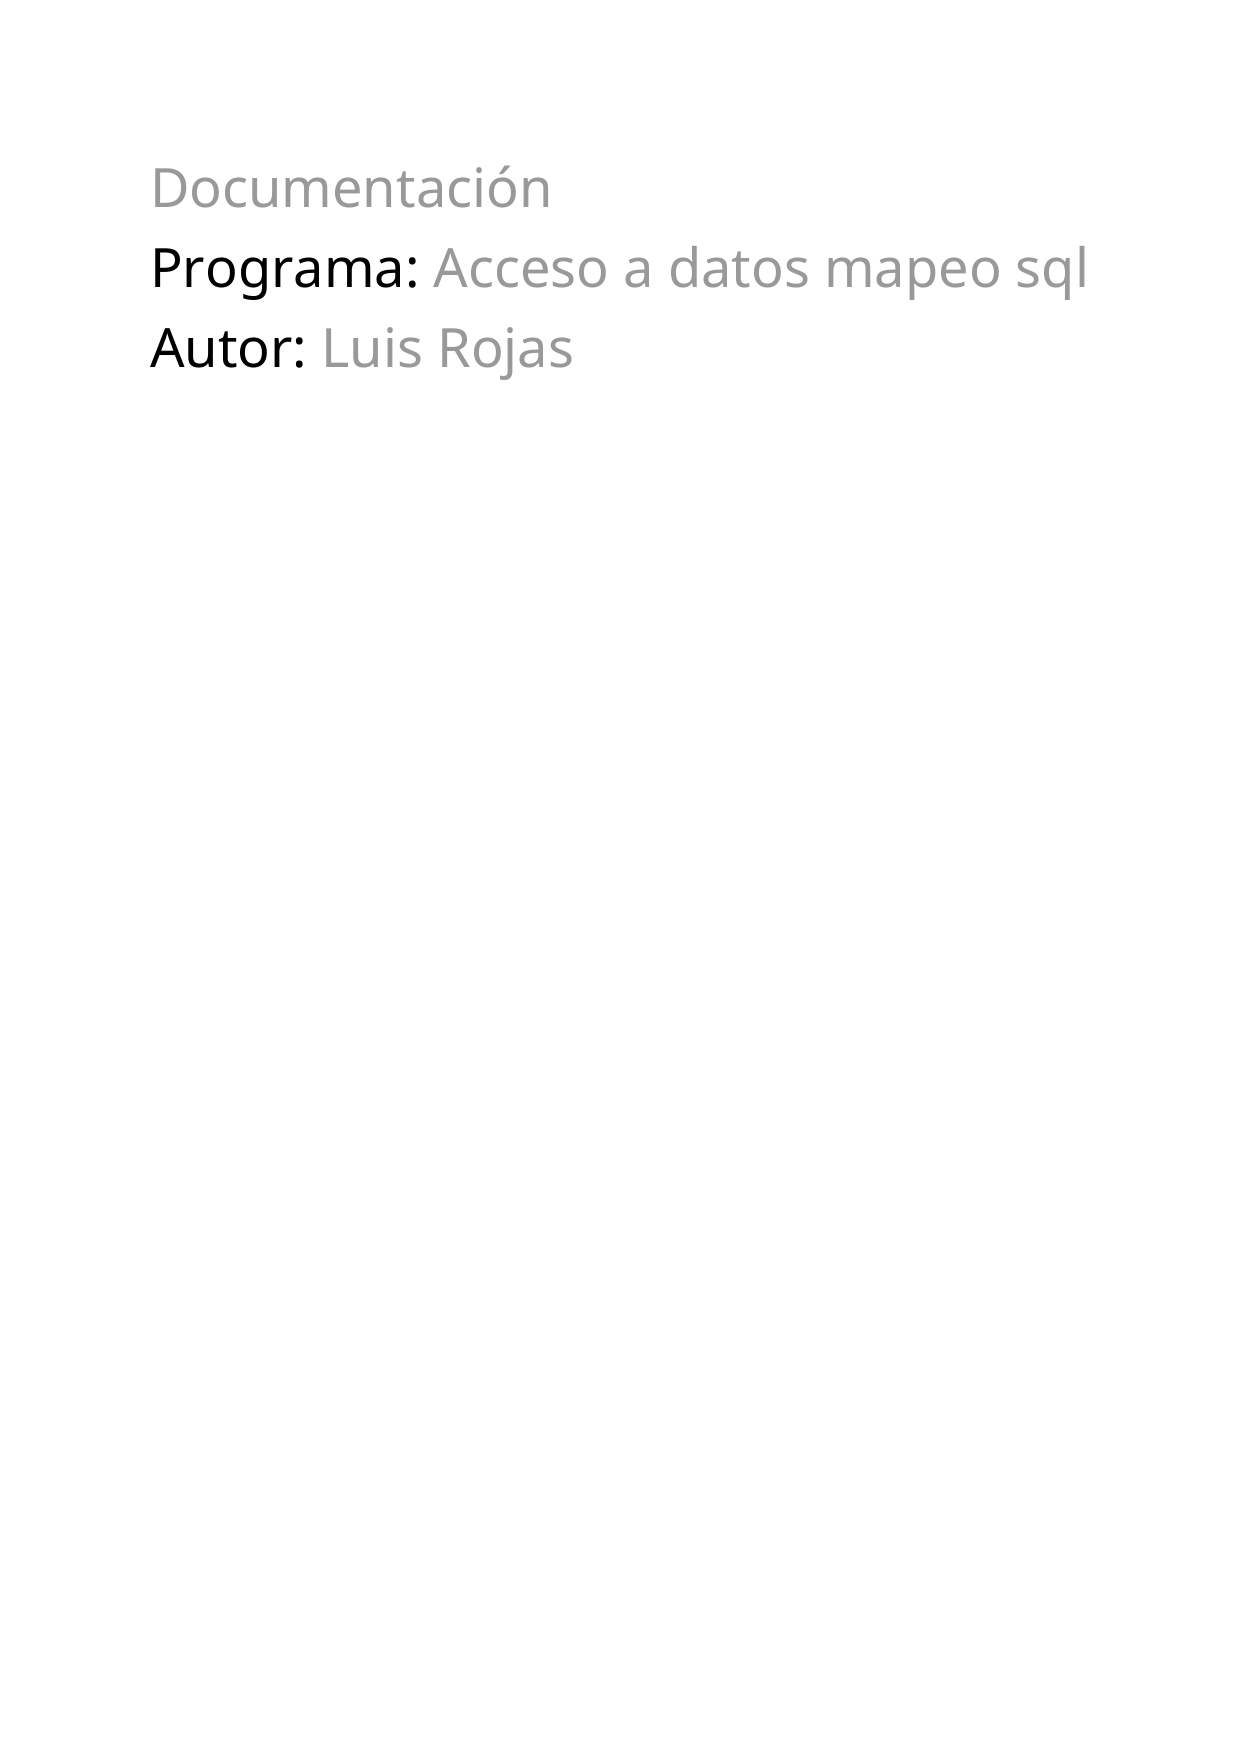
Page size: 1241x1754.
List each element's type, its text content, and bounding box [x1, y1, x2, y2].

title Documentación [150, 150, 1090, 224]
title Autor: Luis Rojas [150, 310, 1090, 384]
title Programa: Acceso a datos mapeo sql [150, 230, 1090, 304]
